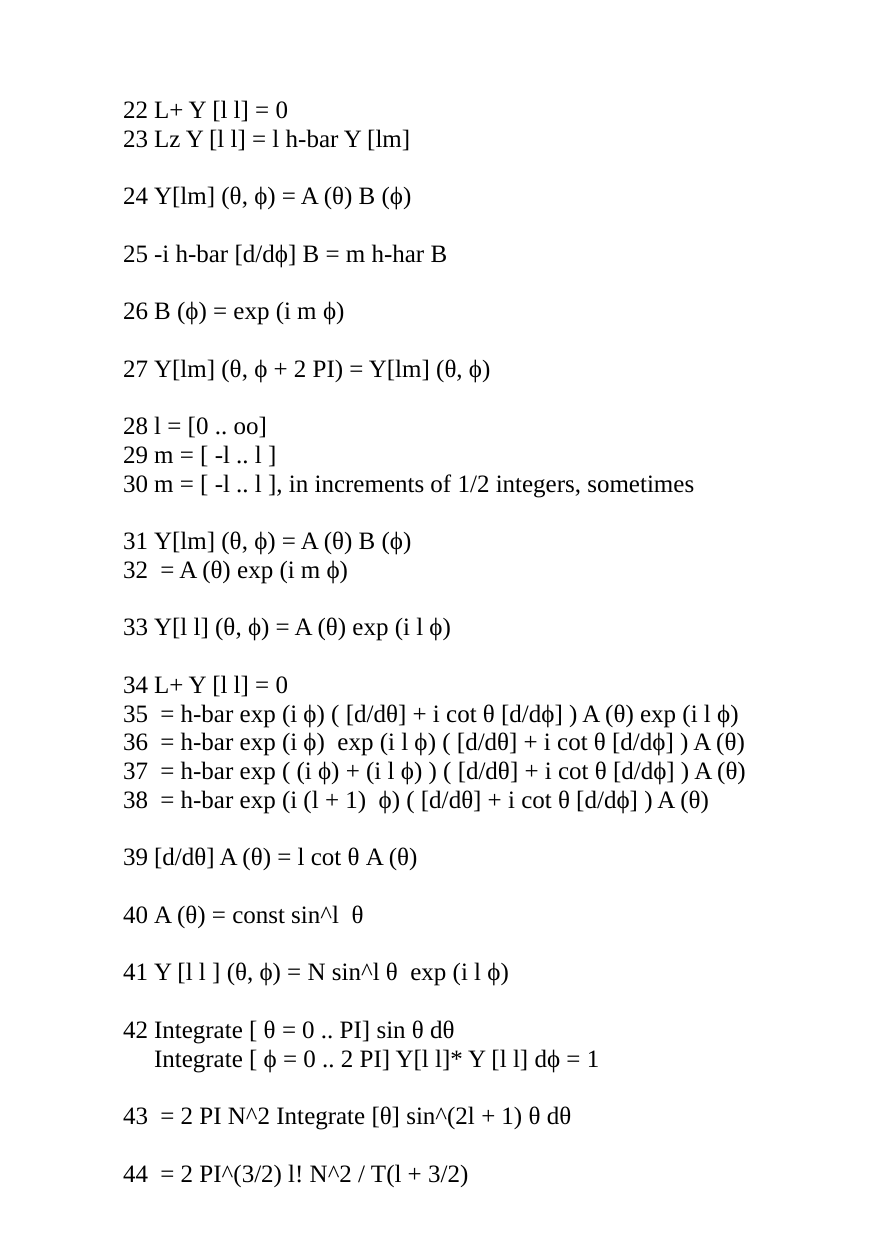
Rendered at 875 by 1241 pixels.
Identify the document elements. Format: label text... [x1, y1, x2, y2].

table_cell [d/dθ] A (θ) = l cot θ A (θ) [151, 843, 809, 871]
table_cell [106, 38, 151, 95]
table_cell [151, 584, 809, 612]
table_cell Y[lm] (θ, ϕ + 2 PI) = Y[lm] (θ, ϕ) [151, 354, 809, 382]
table_cell 22 [106, 95, 151, 124]
table_cell [151, 383, 809, 411]
table_cell [151, 268, 809, 296]
table_cell [151, 38, 809, 95]
table_cell 30 [106, 469, 151, 497]
table_cell 34 [106, 670, 151, 699]
table_cell Y[l l] (θ, ϕ) = A (θ) exp (i l ϕ) [151, 613, 809, 641]
table_cell L+ Y [l l] = 0 [151, 95, 809, 124]
table_cell 27 [106, 354, 151, 382]
table_cell [151, 929, 809, 957]
table_cell [151, 986, 809, 1015]
table_cell m = [ -l .. l ] [151, 440, 809, 469]
table_cell Y[lm] (θ, ϕ) = A (θ) B (ϕ) [151, 526, 809, 555]
table_cell [106, 325, 151, 354]
table_cell 32 [106, 555, 151, 584]
table_cell 40 [106, 900, 151, 929]
table_cell [106, 268, 151, 296]
table_cell = 2 PI N^2 Integrate [θ] sin^(2l + 1) θ dθ [151, 1101, 809, 1130]
table_cell [151, 871, 809, 900]
table_cell [106, 153, 151, 181]
table_cell 44 [106, 1159, 151, 1187]
table_cell m = [ -l .. l ], in increments of 1/2 integers, sometimes [151, 469, 809, 497]
table_cell [151, 210, 809, 239]
table_cell Y [l l ] (θ, ϕ) = N sin^l θ exp (i l ϕ) [151, 958, 809, 986]
table_cell [151, 814, 809, 842]
table_cell = 2 PI^(3/2) l! N^2 / T(l + 3/2) [151, 1159, 809, 1187]
table_cell = h-bar exp ( (i ϕ) + (i l ϕ) ) ( [d/dθ] + i cot θ [d/dϕ] ) A (θ) [151, 756, 809, 785]
table_cell 39 [106, 843, 151, 871]
table_cell [106, 1073, 151, 1101]
table_cell 43 [106, 1101, 151, 1130]
table_cell 29 [106, 440, 151, 469]
table_cell 26 [106, 296, 151, 325]
table_cell [106, 641, 151, 670]
table_cell 36 [106, 728, 151, 756]
table_cell l = [0 .. oo] [151, 411, 809, 440]
table_cell [106, 1130, 151, 1159]
table_cell 41 [106, 958, 151, 986]
table_cell 38 [106, 785, 151, 814]
table_cell 24 [106, 181, 151, 210]
table_cell [151, 1073, 809, 1101]
table_cell [151, 153, 809, 181]
table_cell 23 [106, 124, 151, 152]
table_cell Y[lm] (θ, ϕ) = A (θ) B (ϕ) [151, 181, 809, 210]
table_cell [151, 641, 809, 670]
table_cell Integrate [ θ = 0 .. PI] sin θ dθ Integrate [ ϕ = 0 .. 2 PI] Y[l l]* Y [l l] dϕ = 1 [151, 1015, 809, 1072]
table_cell 28 [106, 411, 151, 440]
table_cell [106, 210, 151, 239]
table_cell L+ Y [l l] = 0 [151, 670, 809, 699]
table_cell Lz Y [l l] = l h-bar Y [lm] [151, 124, 809, 152]
table_cell 35 [106, 699, 151, 727]
table_cell 25 [106, 239, 151, 267]
table_cell = h-bar exp (i (l + 1) ϕ) ( [d/dθ] + i cot θ [d/dϕ] ) A (θ) [151, 785, 809, 814]
table_cell = A (θ) exp (i m ϕ) [151, 555, 809, 584]
table_cell [106, 498, 151, 526]
table_cell [106, 814, 151, 842]
table_cell [106, 929, 151, 957]
table_cell [151, 1130, 809, 1159]
table_cell = h-bar exp (i ϕ) exp (i l ϕ) ( [d/dθ] + i cot θ [d/dϕ] ) A (θ) [151, 728, 809, 756]
table_cell 31 [106, 526, 151, 555]
table_cell 42 [106, 1015, 151, 1072]
table_cell [106, 871, 151, 900]
table_cell [106, 383, 151, 411]
table_cell 37 [106, 756, 151, 785]
table_cell [151, 498, 809, 526]
table_cell [106, 986, 151, 1015]
table_cell A (θ) = const sin^l θ [151, 900, 809, 929]
table_cell -i h-bar [d/dϕ] B = m h-har B [151, 239, 809, 267]
table_cell B (ϕ) = exp (i m ϕ) [151, 296, 809, 325]
table_cell [151, 325, 809, 354]
table_cell = h-bar exp (i ϕ) ( [d/dθ] + i cot θ [d/dϕ] ) A (θ) exp (i l ϕ) [151, 699, 809, 727]
table_cell 33 [106, 613, 151, 641]
table_cell [106, 584, 151, 612]
